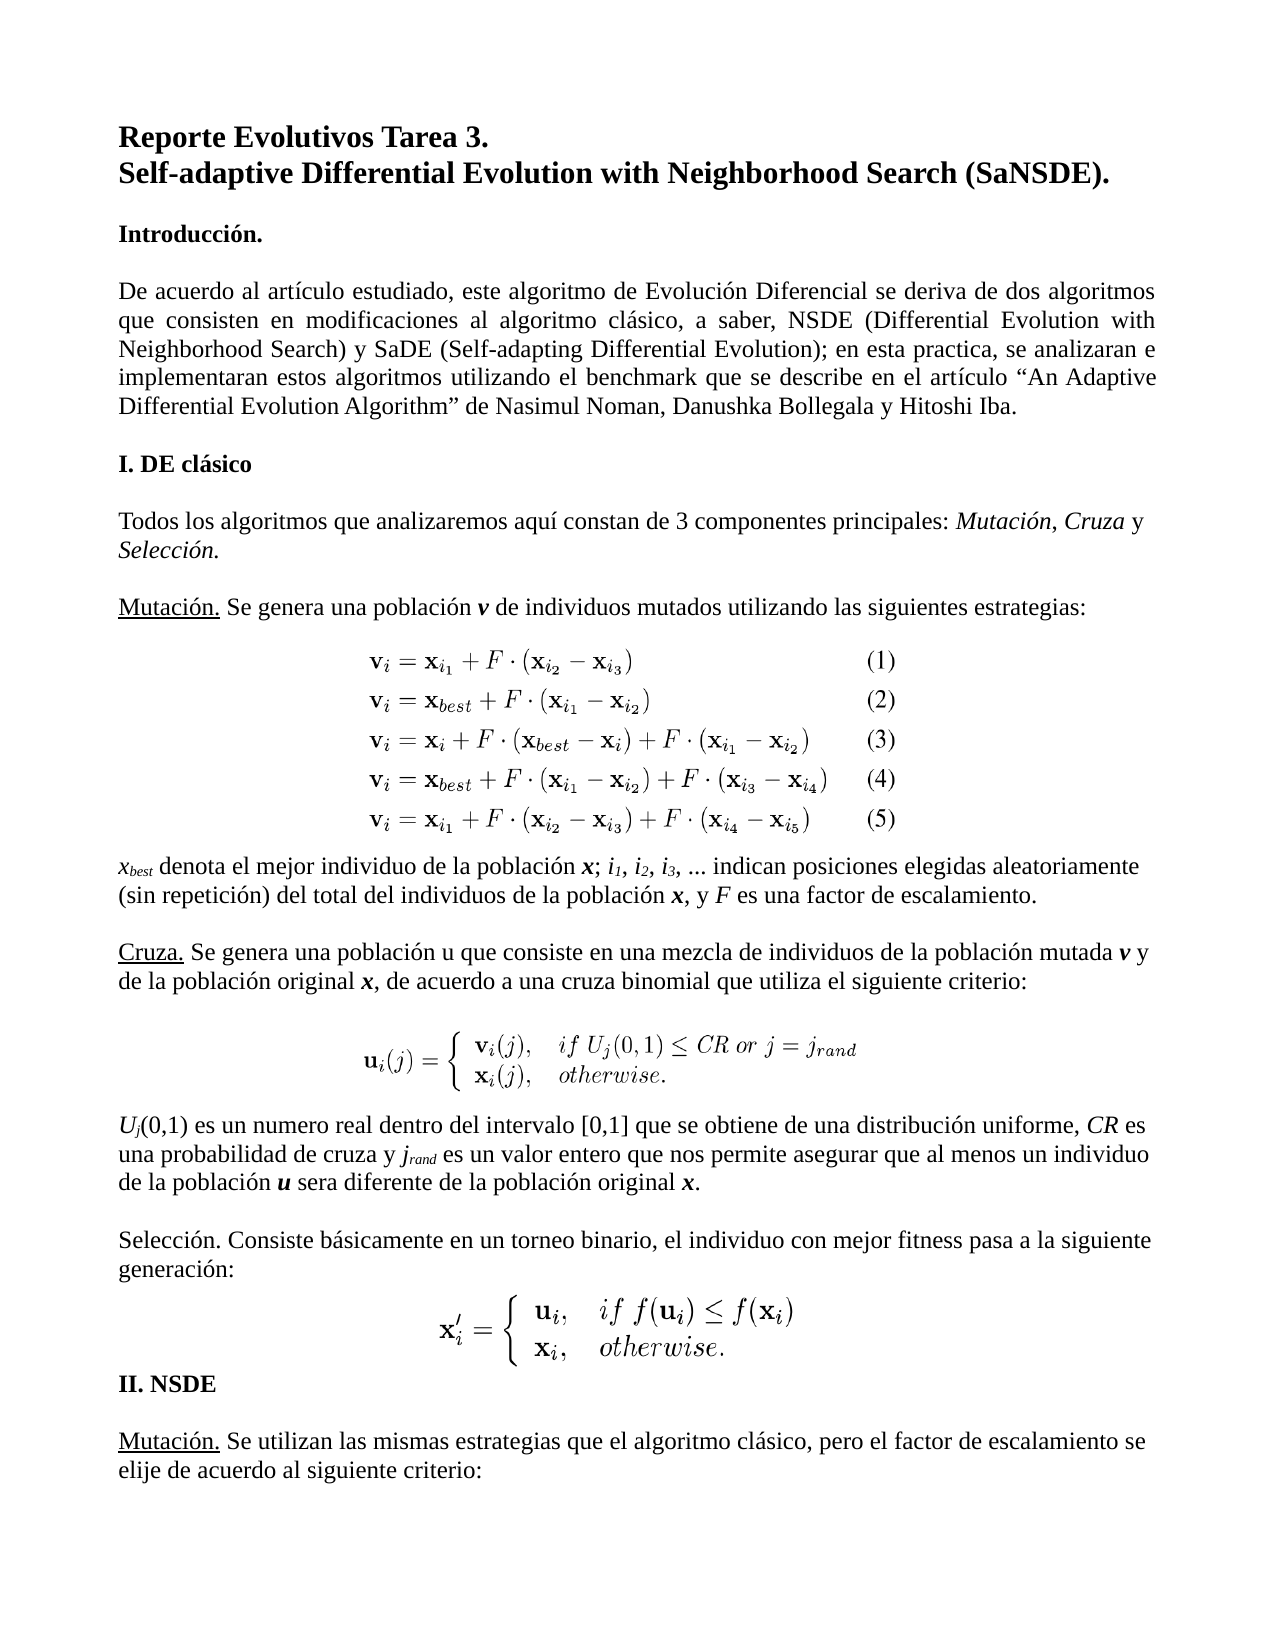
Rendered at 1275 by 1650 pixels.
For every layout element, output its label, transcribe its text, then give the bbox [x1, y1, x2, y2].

text Reporte Evolutivos Tarea 3. [118, 118, 1157, 154]
picture [363, 642, 901, 842]
text Selección. Consiste básicamente en un torneo binario, el individuo con mejor fitness pasa a la siguiente generación: [118, 1225, 1157, 1282]
text Self-adaptive Differential Evolution with Neighborhood Search (SaNSDE). [118, 154, 1157, 190]
text De acuerdo al artículo estudiado, este algoritmo de Evolución Diferencial se deriva de dos algoritmos que consisten en modificaciones al algoritmo clásico, a saber, NSDE (Differential Evolution with Neighborhood Search) y SaDE (Self-adapting Differential Evolution); en esta practica, se analizaran e implementaran estos algoritmos utilizando el benchmark que se describe en el artículo “An Adaptive Differential Evolution Algorithm” de Nasimul Noman, Danushka Bollegala y Hitoshi Iba. [118, 276, 1157, 420]
text I. DE clásico [118, 449, 1157, 477]
text Uj(0,1) es un numero real dentro del intervalo [0,1] que se obtiene de una distribución uniforme, CR es una probabilidad de cruza y jrand es un valor entero que nos permite asegurar que al menos un individuo de la población u sera diferente de la población original x. [118, 1110, 1157, 1196]
text Introducción. [118, 219, 1157, 247]
text xbest denota el mejor individuo de la población x; i1, i2, i3, ... indican posiciones elegidas aleatoriamente (sin repetición) del total del individuos de la población x, y F es una factor de escalamiento. [118, 851, 1157, 909]
text Mutación. Se utilizan las mismas estrategias que el algoritmo clásico, pero el factor de escalamiento se elije de acuerdo al siguiente criterio: [118, 1426, 1157, 1484]
text II. NSDE [118, 1369, 1157, 1397]
text Todos los algoritmos que analizaremos aquí constan de 3 componentes principales: Mutación, Cruza y Selección. [118, 506, 1157, 564]
picture [426, 1282, 805, 1376]
picture [358, 1016, 860, 1101]
text Mutación. Se genera una población v de individuos mutados utilizando las siguientes estrategias: [118, 592, 1157, 621]
text Cruza. Se genera una población u que consiste en una mezcla de individuos de la población mutada v y de la población original x, de acuerdo a una cruza binomial que utiliza el siguiente criterio: [118, 937, 1157, 995]
